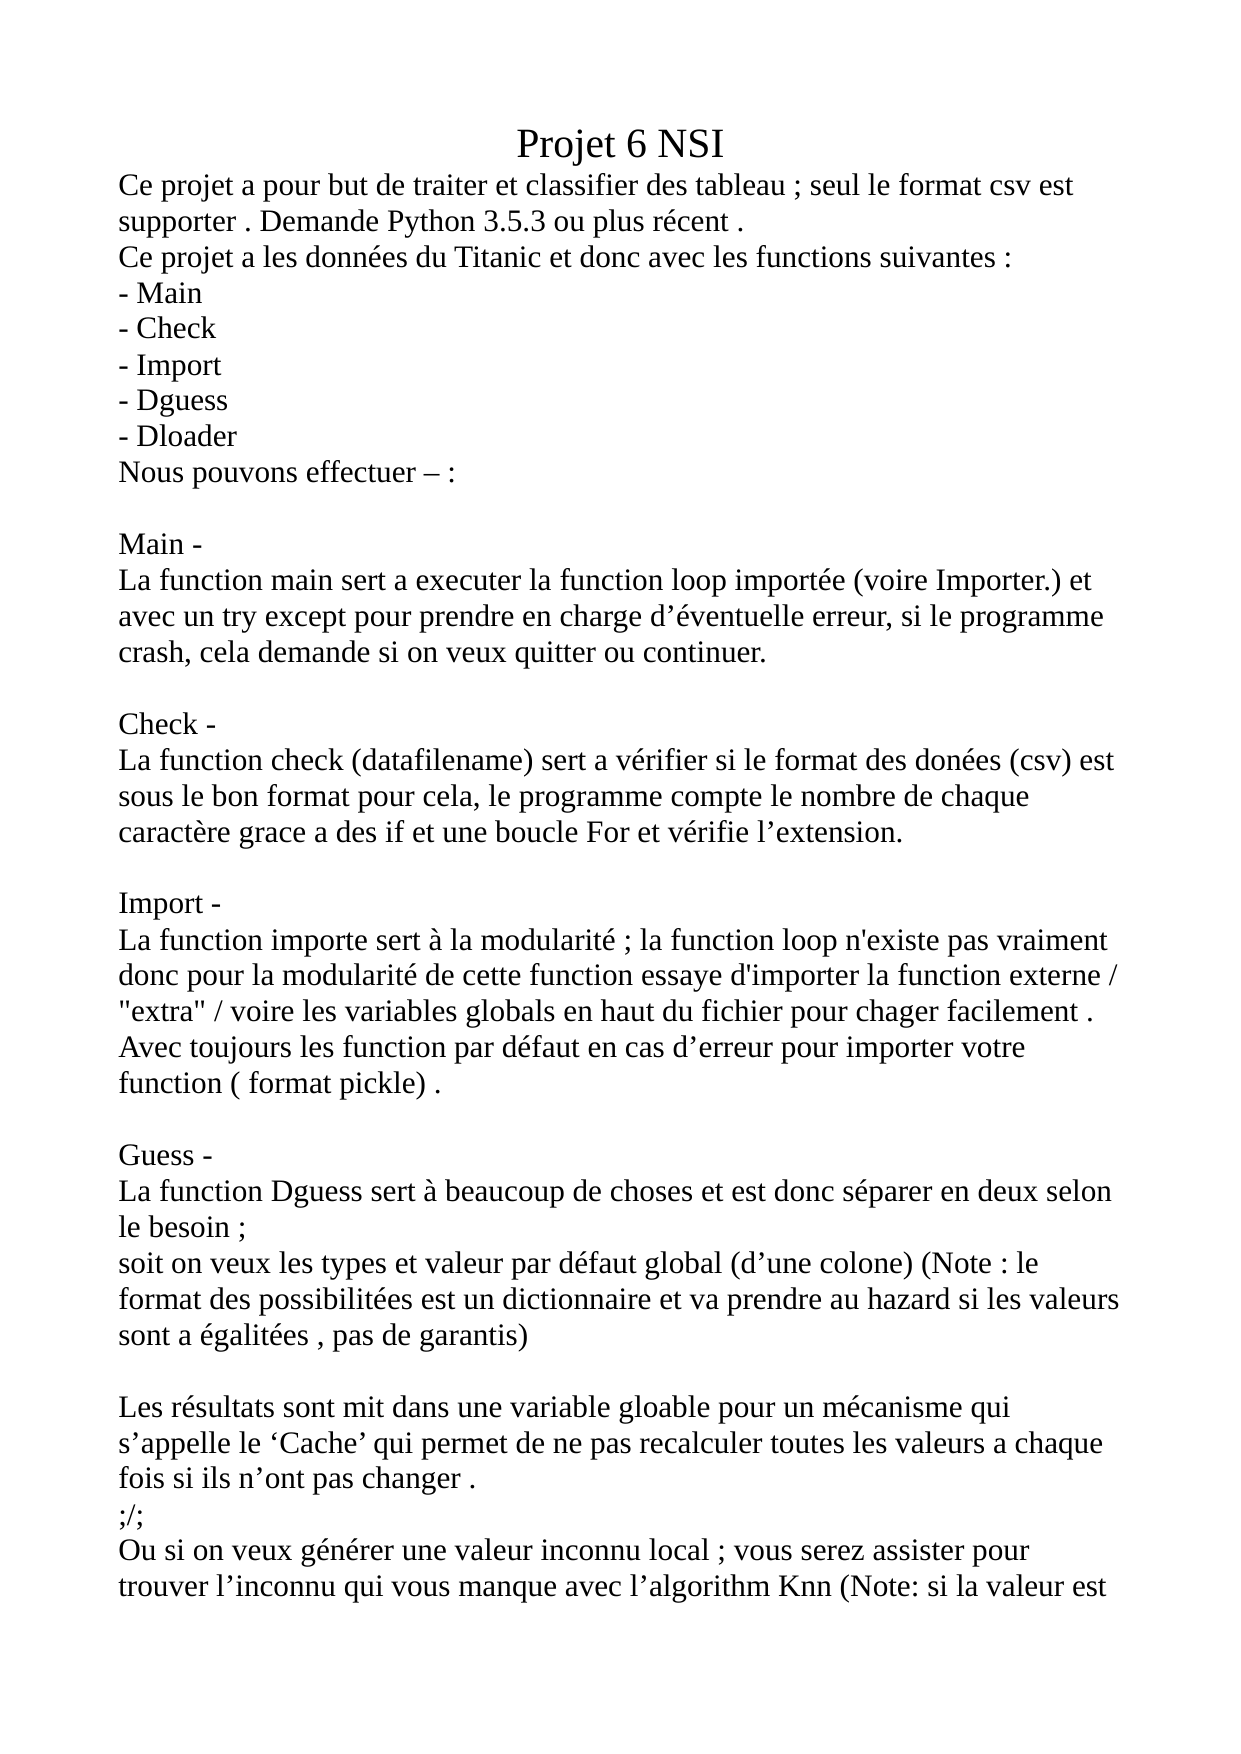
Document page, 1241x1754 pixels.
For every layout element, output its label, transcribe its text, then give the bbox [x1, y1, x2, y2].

text Ou si on veux générer une valeur inconnu local ; vous serez assister pour trouver l’inconnu qui vous manque avec l’algorithm Knn (Note: si la valeur est [118, 1532, 1122, 1603]
text - Check [118, 310, 1122, 346]
text - Dguess [118, 382, 1122, 418]
text soit on veux les types et valeur par défaut global (d’une colone) (Note : le format des possibilitées est un dictionnaire et va prendre au hazard si les valeurs sont a égalitées , pas de garantis) [118, 1244, 1122, 1352]
text - Dloader [118, 418, 1122, 453]
text - Main [118, 274, 1122, 310]
text Avec toujours les function par défaut en cas d’erreur pour importer votre function ( format pickle) . [118, 1028, 1122, 1100]
text La function main sert a executer la function loop importée (voire Importer.) et avec un try except pour prendre en charge d’éventuelle erreur, si le programme crash, cela demande si on veux quitter ou continuer. [118, 561, 1122, 669]
text Ce projet a les données du Titanic et donc avec les functions suivantes : [118, 238, 1122, 274]
text Ce projet a pour but de traiter et classifier des tableau ; seul le format csv est supporter . Demande Python 3.5.3 ou plus récent . [118, 166, 1122, 238]
text La function Dguess sert à beaucoup de choses et est donc séparer en deux selon le besoin ; [118, 1172, 1122, 1244]
text La function check (datafilename) sert a vérifier si le format des donées (csv) est sous le bon format pour cela, le programme compte le nombre de chaque caractère grace a des if et une boucle For et vérifie l’extension. [118, 741, 1122, 849]
text Nous pouvons effectuer – : [118, 453, 1122, 489]
text Les résultats sont mit dans une variable gloable pour un mécanisme qui s’appelle le ‘Cache’ qui permet de ne pas recalculer toutes les valeurs a chaque fois si ils n’ont pas changer . [118, 1388, 1122, 1496]
text Main - [118, 525, 1122, 561]
text La function importe sert à la modularité ; la function loop n'existe pas vraiment donc pour la modularité de cette function essaye d'importer la function externe / "extra" / voire les variables globals en haut du fichier pour chager facilement . [118, 921, 1122, 1028]
text Guess - [118, 1136, 1122, 1172]
text Projet 6 NSI [118, 118, 1122, 166]
text ;/; [118, 1496, 1122, 1532]
text Check - [118, 705, 1122, 741]
text Import - [118, 885, 1122, 921]
text - Import [118, 346, 1122, 382]
